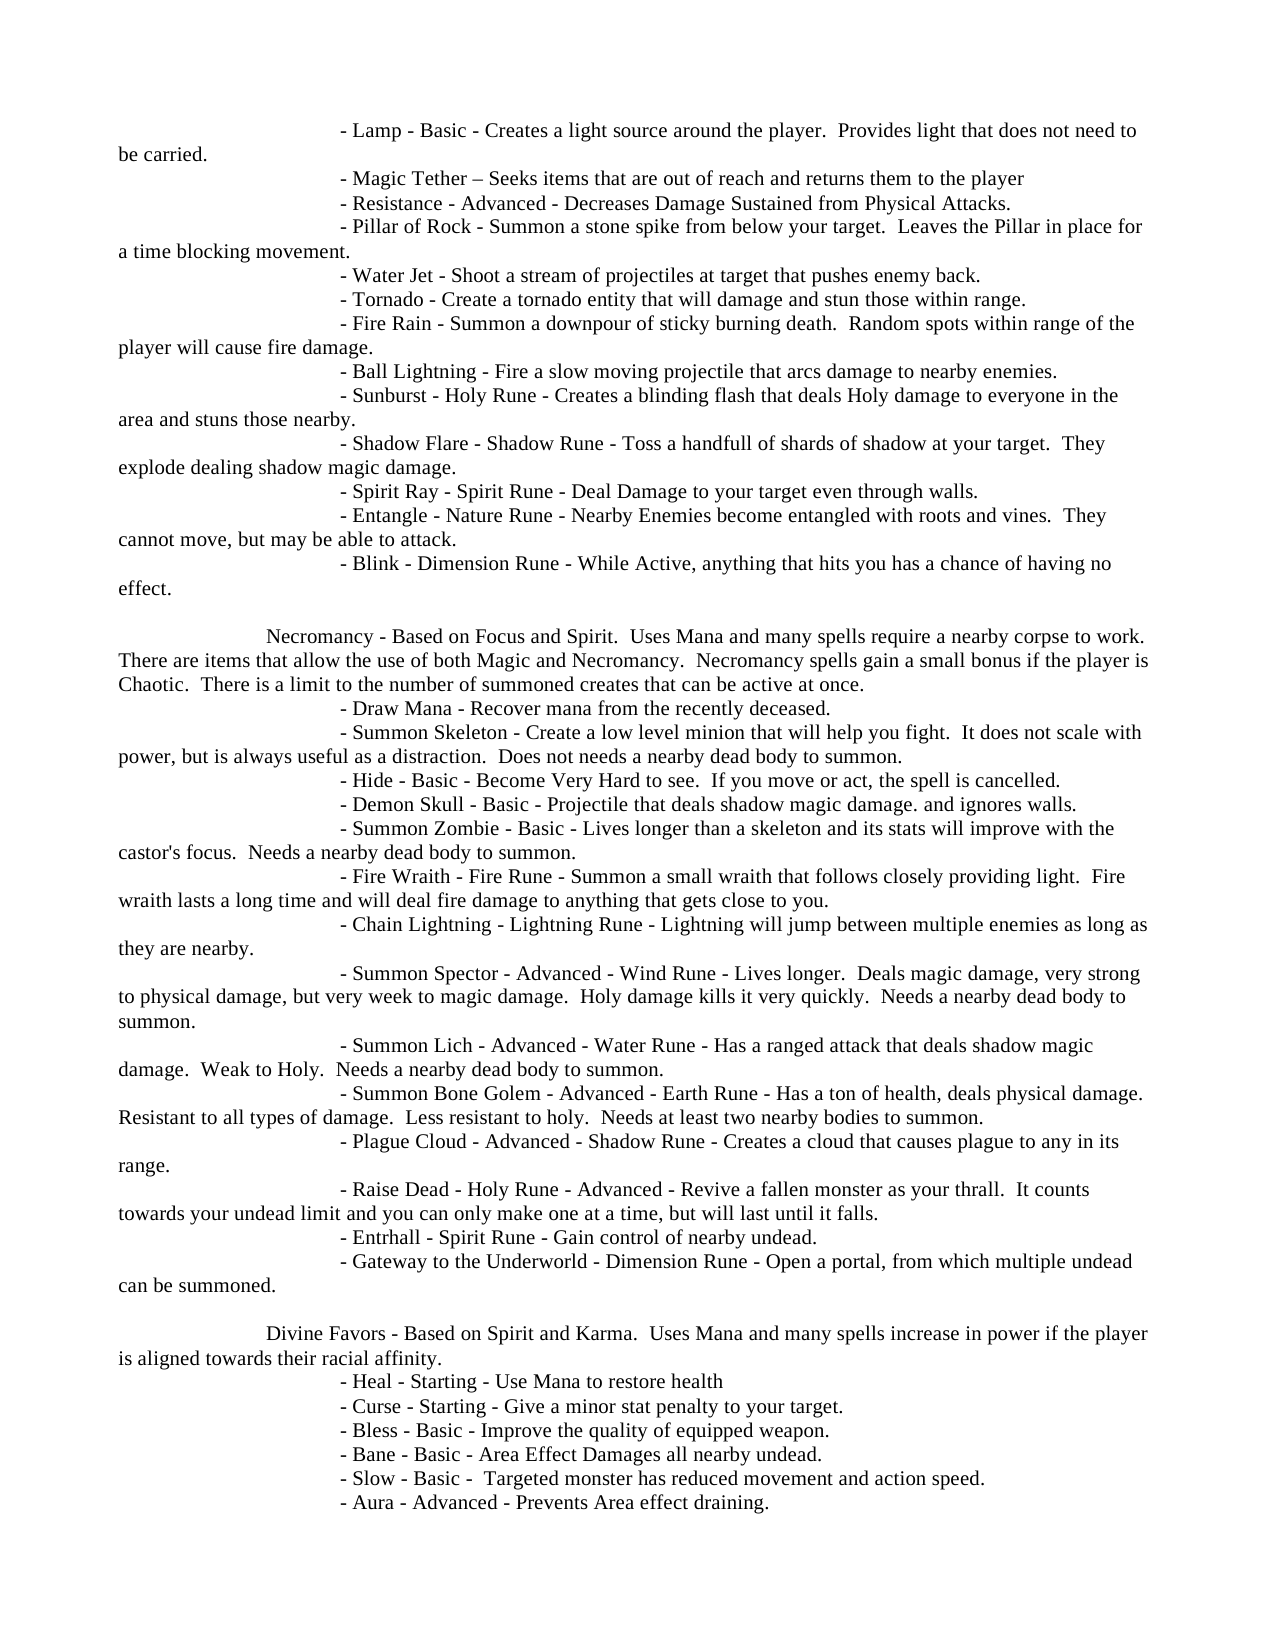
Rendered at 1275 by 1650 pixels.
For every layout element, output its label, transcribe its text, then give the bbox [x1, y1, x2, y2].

text - Curse - Starting - Give a minor stat penalty to your target. [118, 1393, 1157, 1417]
text - Fire Rain - Summon a downpour of sticky burning death. Random spots within range of the player will cause fire damage. [118, 311, 1157, 359]
text - Lamp - Basic - Creates a light source around the player. Provides light that does not need to be carried. [118, 118, 1157, 166]
text - Bless - Basic - Improve the quality of equipped weapon. [118, 1417, 1157, 1442]
text - Resistance - Advanced - Decreases Damage Sustained from Physical Attacks. [118, 190, 1157, 214]
text Divine Favors - Based on Spirit and Karma. Uses Mana and many spells increase in power if the player is aligned towards their racial affinity. [118, 1321, 1157, 1369]
text - Tornado - Create a tornado entity that will damage and stun those within range. [118, 287, 1157, 311]
text - Slow - Basic - Targeted monster has reduced movement and action speed. [118, 1466, 1157, 1490]
text - Summon Zombie - Basic - Lives longer than a skeleton and its stats will improve with the castor's focus. Needs a nearby dead body to summon. [118, 816, 1157, 864]
text - Entrhall - Spirit Rune - Gain control of nearby undead. [118, 1225, 1157, 1249]
text - Raise Dead - Holy Rune - Advanced - Revive a fallen monster as your thrall. It counts towards your undead limit and you can only make one at a time, but will last until it falls. [118, 1177, 1157, 1225]
text - Demon Skull - Basic - Projectile that deals shadow magic damage. and ignores walls. [118, 792, 1157, 816]
text - Water Jet - Shoot a stream of projectiles at target that pushes enemy back. [118, 262, 1157, 287]
text - Sunburst - Holy Rune - Creates a blinding flash that deals Holy damage to everyone in the area and stuns those nearby. [118, 383, 1157, 431]
text - Fire Wraith - Fire Rune - Summon a small wraith that follows closely providing light. Fire wraith lasts a long time and will deal fire damage to anything that gets close to you. [118, 864, 1157, 912]
text - Heal - Starting - Use Mana to restore health [118, 1369, 1157, 1393]
text - Ball Lightning - Fire a slow moving projectile that arcs damage to nearby enemies. [118, 359, 1157, 383]
text - Entangle - Nature Rune - Nearby Enemies become entangled with roots and vines. They cannot move, but may be able to attack. [118, 503, 1157, 551]
text - Summon Bone Golem - Advanced - Earth Rune - Has a ton of health, deals physical damage. Resistant to all types of damage. Less resistant to holy. Needs at least two nearby bodies to summon. [118, 1081, 1157, 1129]
text - Summon Lich - Advanced - Water Rune - Has a ranged attack that deals shadow magic damage. Weak to Holy. Needs a nearby dead body to summon. [118, 1032, 1157, 1081]
text - Hide - Basic - Become Very Hard to see. If you move or act, the spell is cancelled. [118, 768, 1157, 792]
text - Summon Spector - Advanced - Wind Rune - Lives longer. Deals magic damage, very strong to physical damage, but very week to magic damage. Holy damage kills it very quickly. Needs a nearby dead body to summon. [118, 960, 1157, 1032]
text - Plague Cloud - Advanced - Shadow Rune - Creates a cloud that causes plague to any in its range. [118, 1129, 1157, 1177]
text - Pillar of Rock - Summon a stone spike from below your target. Leaves the Pillar in place for a time blocking movement. [118, 214, 1157, 262]
text - Shadow Flare - Shadow Rune - Toss a handfull of shards of shadow at your target. They explode dealing shadow magic damage. [118, 431, 1157, 479]
text Necromancy - Based on Focus and Spirit. Uses Mana and many spells require a nearby corpse to work. There are items that allow the use of both Magic and Necromancy. Necromancy spells gain a small bonus if the player is Chaotic. There is a limit to the number of summoned creates that can be active at once. [118, 623, 1157, 696]
text - Blink - Dimension Rune - While Active, anything that hits you has a chance of having no effect. [118, 551, 1157, 599]
text - Spirit Ray - Spirit Rune - Deal Damage to your target even through walls. [118, 479, 1157, 503]
text - Summon Skeleton - Create a low level minion that will help you fight. It does not scale with power, but is always useful as a distraction. Does not needs a nearby dead body to summon. [118, 720, 1157, 768]
text - Chain Lightning - Lightning Rune - Lightning will jump between multiple enemies as long as they are nearby. [118, 912, 1157, 960]
text - Draw Mana - Recover mana from the recently deceased. [118, 696, 1157, 720]
text - Gateway to the Underworld - Dimension Rune - Open a portal, from which multiple undead can be summoned. [118, 1249, 1157, 1297]
text - Bane - Basic - Area Effect Damages all nearby undead. [118, 1442, 1157, 1466]
text - Magic Tether – Seeks items that are out of reach and returns them to the player [118, 166, 1157, 190]
text - Aura - Advanced - Prevents Area effect draining. [118, 1490, 1157, 1514]
